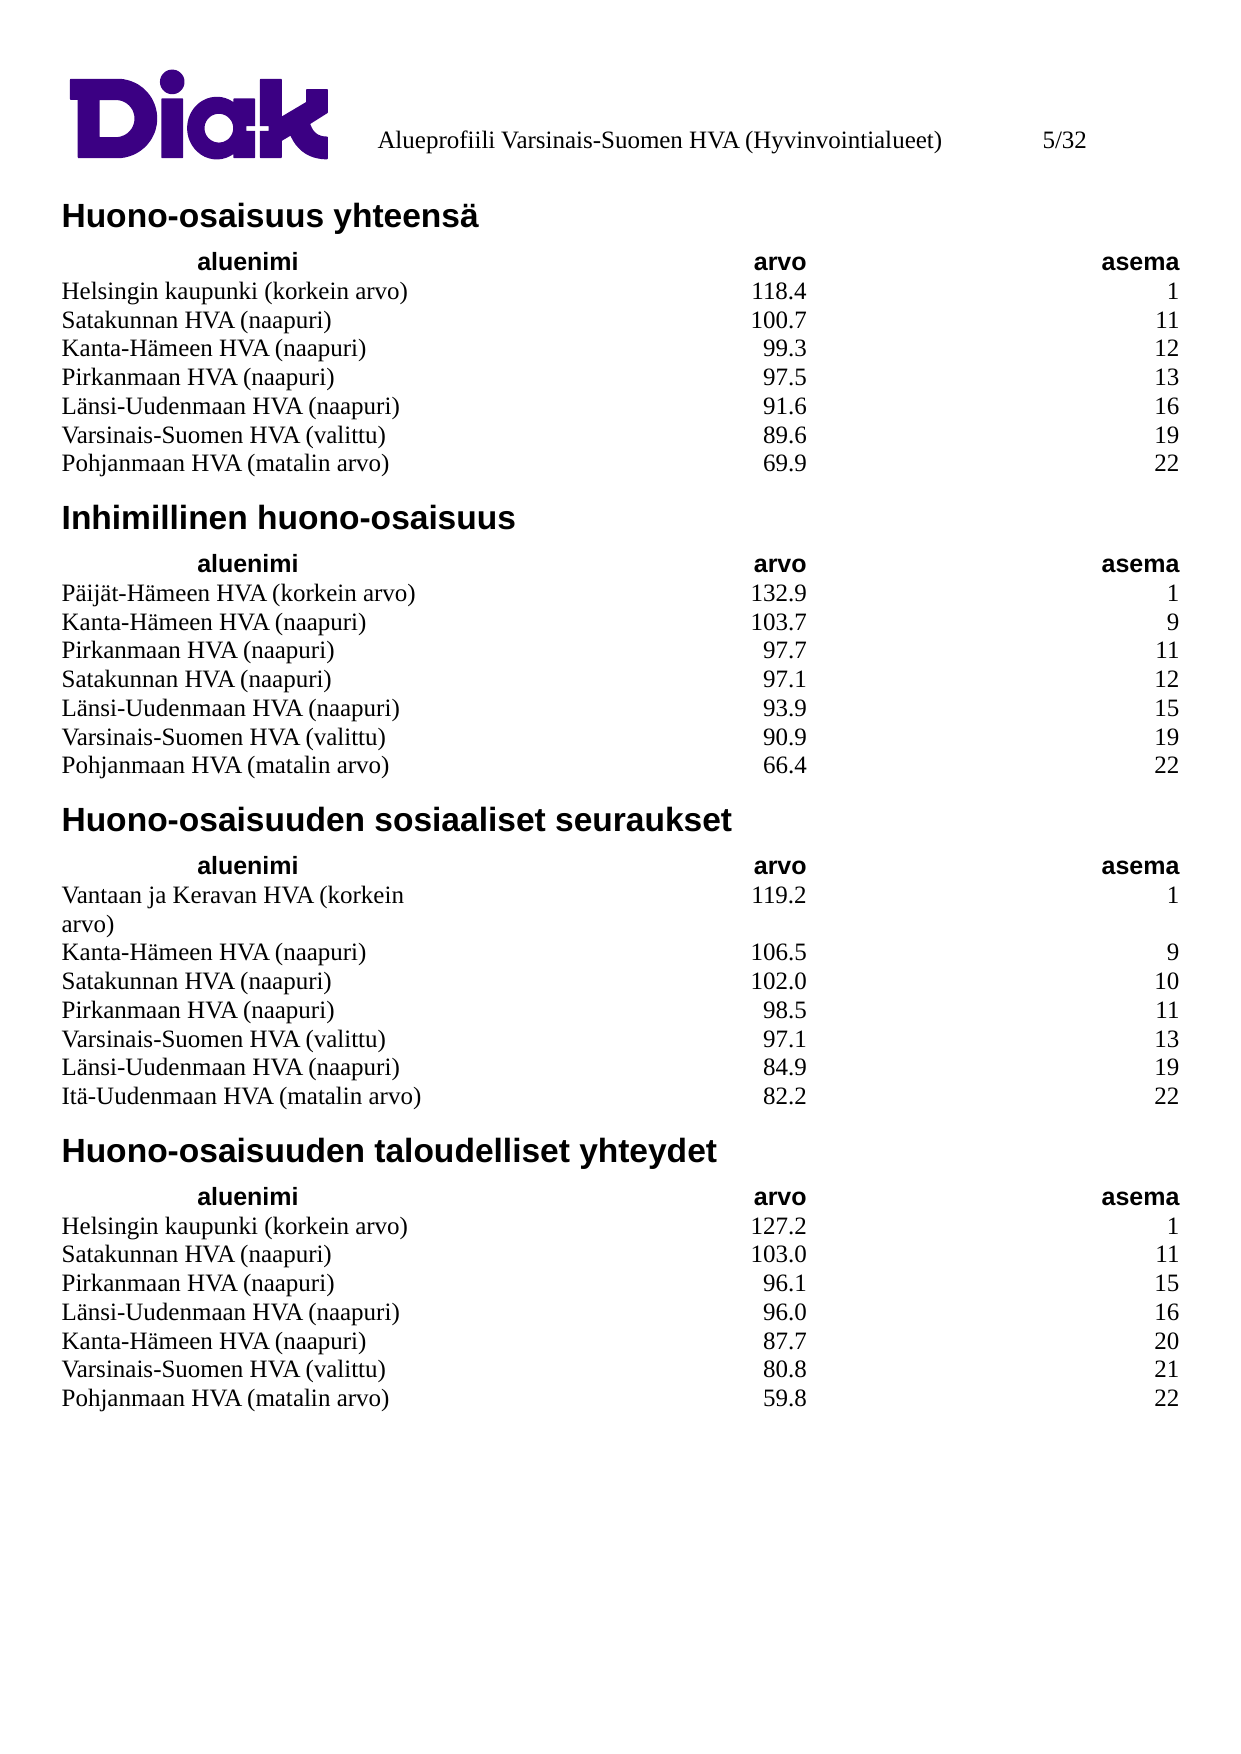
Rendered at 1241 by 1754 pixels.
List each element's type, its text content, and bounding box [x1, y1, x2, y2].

table_cell Varsinais-Suomen HVA (valittu) [61, 722, 434, 751]
table_cell Helsingin kaupunki (korkein arvo) [61, 1211, 434, 1239]
table_cell 1 [806, 880, 1179, 937]
table_cell Itä-Uudenmaan HVA (matalin arvo) [61, 1081, 434, 1110]
table_cell Pirkanmaan HVA (naapuri) [61, 362, 434, 391]
table_cell 19 [806, 420, 1179, 448]
table_cell 15 [806, 693, 1179, 722]
table_header aluenimi [61, 851, 434, 880]
table_cell Länsi-Uudenmaan HVA (naapuri) [61, 1297, 434, 1326]
table_cell 1 [806, 1211, 1179, 1239]
table_cell 12 [806, 334, 1179, 362]
table_cell 127.2 [434, 1211, 806, 1239]
table_cell 119.2 [434, 880, 806, 937]
table_cell Pohjanmaan HVA (matalin arvo) [61, 1383, 434, 1412]
table_cell 13 [806, 1024, 1179, 1052]
table_header aluenimi [61, 549, 434, 578]
table_cell 87.7 [434, 1326, 806, 1354]
subtitle Huono-osaisuuden taloudelliset yhteydet [61, 1131, 1179, 1169]
table_cell 97.1 [434, 1024, 806, 1052]
table_cell Helsingin kaupunki (korkein arvo) [61, 276, 434, 305]
table_cell 1 [806, 276, 1179, 305]
table_cell Varsinais-Suomen HVA (valittu) [61, 420, 434, 448]
subtitle Inhimillinen huono-osaisuus [61, 498, 1179, 537]
table_cell 11 [806, 1240, 1179, 1268]
table_cell 89.6 [434, 420, 806, 448]
table_cell 66.4 [434, 751, 806, 779]
table_cell 80.8 [434, 1355, 806, 1383]
table_cell 13 [806, 362, 1179, 391]
table_cell Vantaan ja Keravan HVA (korkein arvo) [61, 880, 434, 937]
table_cell Pohjanmaan HVA (matalin arvo) [61, 751, 434, 779]
table_header asema [806, 549, 1179, 578]
table_cell Länsi-Uudenmaan HVA (naapuri) [61, 391, 434, 420]
table_cell 16 [806, 391, 1179, 420]
table_cell 1 [806, 578, 1179, 607]
table_cell 69.9 [434, 449, 806, 477]
table_cell Varsinais-Suomen HVA (valittu) [61, 1024, 434, 1052]
table_cell 82.2 [434, 1081, 806, 1110]
table_cell 11 [806, 636, 1179, 664]
table_cell 99.3 [434, 334, 806, 362]
table_cell 102.0 [434, 966, 806, 995]
table_cell 59.8 [434, 1383, 806, 1412]
table_cell Varsinais-Suomen HVA (valittu) [61, 1355, 434, 1383]
subtitle Huono-osaisuuden sosiaaliset seuraukset [61, 800, 1179, 839]
table_cell Satakunnan HVA (naapuri) [61, 305, 434, 333]
table_header asema [806, 247, 1179, 276]
table_cell 93.9 [434, 693, 806, 722]
table_header asema [806, 851, 1179, 880]
table_cell 9 [806, 938, 1179, 966]
table_cell 103.7 [434, 607, 806, 636]
table_cell Pirkanmaan HVA (naapuri) [61, 636, 434, 664]
table_header arvo [434, 1182, 806, 1211]
table_cell 21 [806, 1355, 1179, 1383]
table_cell 11 [806, 305, 1179, 333]
table_cell Länsi-Uudenmaan HVA (naapuri) [61, 1053, 434, 1081]
table_cell 12 [806, 664, 1179, 693]
table_cell 97.7 [434, 636, 806, 664]
table_cell Satakunnan HVA (naapuri) [61, 1240, 434, 1268]
table_cell 22 [806, 751, 1179, 779]
table_cell 96.1 [434, 1268, 806, 1297]
table_cell 96.0 [434, 1297, 806, 1326]
table_cell Kanta-Hämeen HVA (naapuri) [61, 1326, 434, 1354]
table_header arvo [434, 549, 806, 578]
table_cell 20 [806, 1326, 1179, 1354]
table_cell 97.5 [434, 362, 806, 391]
subtitle Huono-osaisuus yhteensä [61, 196, 1179, 235]
table_cell Kanta-Hämeen HVA (naapuri) [61, 938, 434, 966]
table_cell Pirkanmaan HVA (naapuri) [61, 1268, 434, 1297]
table_cell 16 [806, 1297, 1179, 1326]
table_cell Pirkanmaan HVA (naapuri) [61, 995, 434, 1024]
table_cell Pohjanmaan HVA (matalin arvo) [61, 449, 434, 477]
table_cell 132.9 [434, 578, 806, 607]
table_cell 9 [806, 607, 1179, 636]
table_cell 19 [806, 722, 1179, 751]
table_cell Kanta-Hämeen HVA (naapuri) [61, 334, 434, 362]
table_cell Länsi-Uudenmaan HVA (naapuri) [61, 693, 434, 722]
table_cell 103.0 [434, 1240, 806, 1268]
table_header aluenimi [61, 1182, 434, 1211]
table_cell 19 [806, 1053, 1179, 1081]
table_header arvo [434, 851, 806, 880]
table_cell 118.4 [434, 276, 806, 305]
table_cell 106.5 [434, 938, 806, 966]
table_cell 22 [806, 449, 1179, 477]
table_cell 100.7 [434, 305, 806, 333]
table_header aluenimi [61, 247, 434, 276]
table_cell 97.1 [434, 664, 806, 693]
table_cell Päijät-Hämeen HVA (korkein arvo) [61, 578, 434, 607]
table_cell 98.5 [434, 995, 806, 1024]
table_cell 22 [806, 1383, 1179, 1412]
table_cell 11 [806, 995, 1179, 1024]
table_cell Satakunnan HVA (naapuri) [61, 966, 434, 995]
table_header asema [806, 1182, 1179, 1211]
table_cell Satakunnan HVA (naapuri) [61, 664, 434, 693]
table_cell Kanta-Hämeen HVA (naapuri) [61, 607, 434, 636]
table_header arvo [434, 247, 806, 276]
table_cell 15 [806, 1268, 1179, 1297]
table_cell 22 [806, 1081, 1179, 1110]
table_cell 91.6 [434, 391, 806, 420]
table_cell 10 [806, 966, 1179, 995]
table_cell 84.9 [434, 1053, 806, 1081]
table_cell 90.9 [434, 722, 806, 751]
